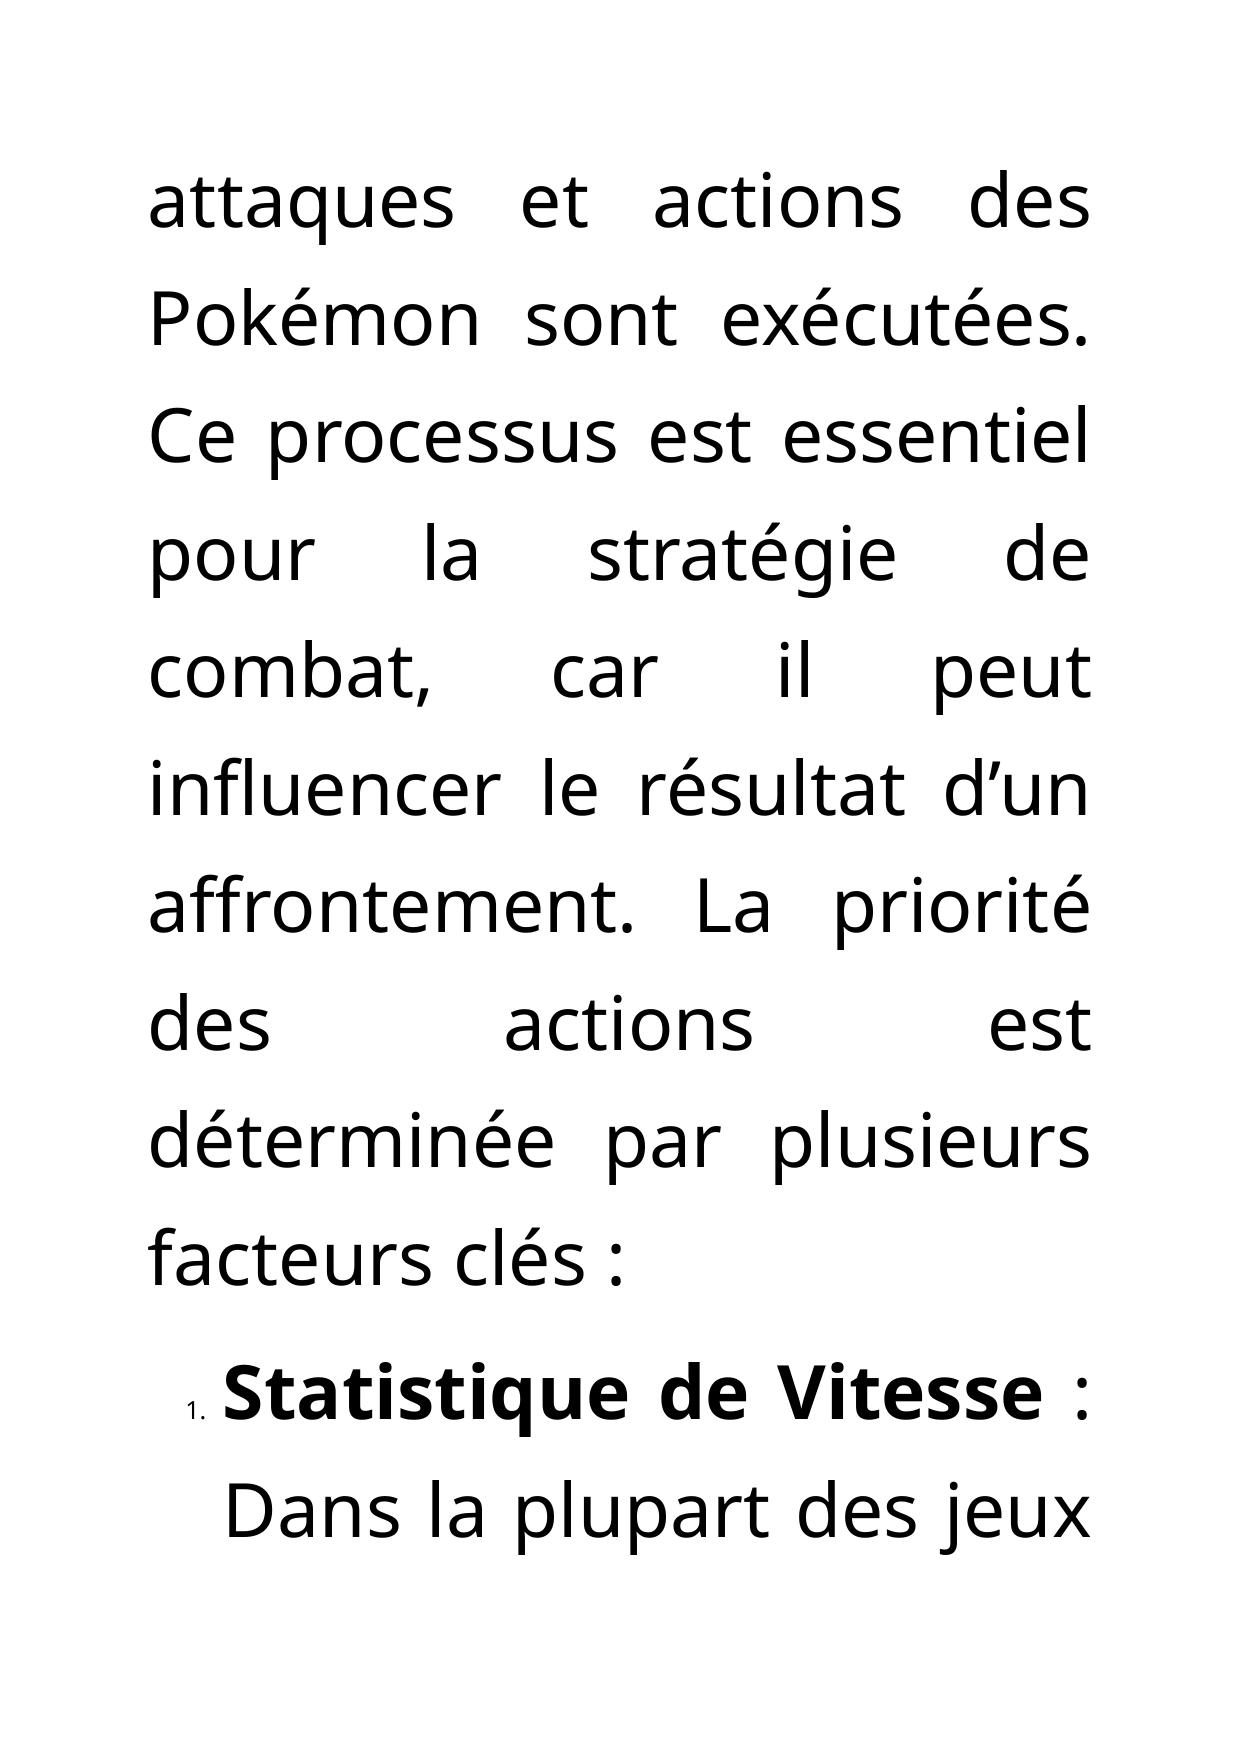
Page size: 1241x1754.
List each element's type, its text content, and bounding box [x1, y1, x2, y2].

text attaques et actions des Pokémon sont exécutées. Ce processus est essentiel pour la stratégie de combat, car il peut influencer le résultat d’un affrontement. La priorité des actions est déterminée par plusieurs facteurs clés : [148, 148, 1093, 1307]
list Statistique de Vitesse : Dans la plupart des jeux [185, 1339, 1093, 1559]
